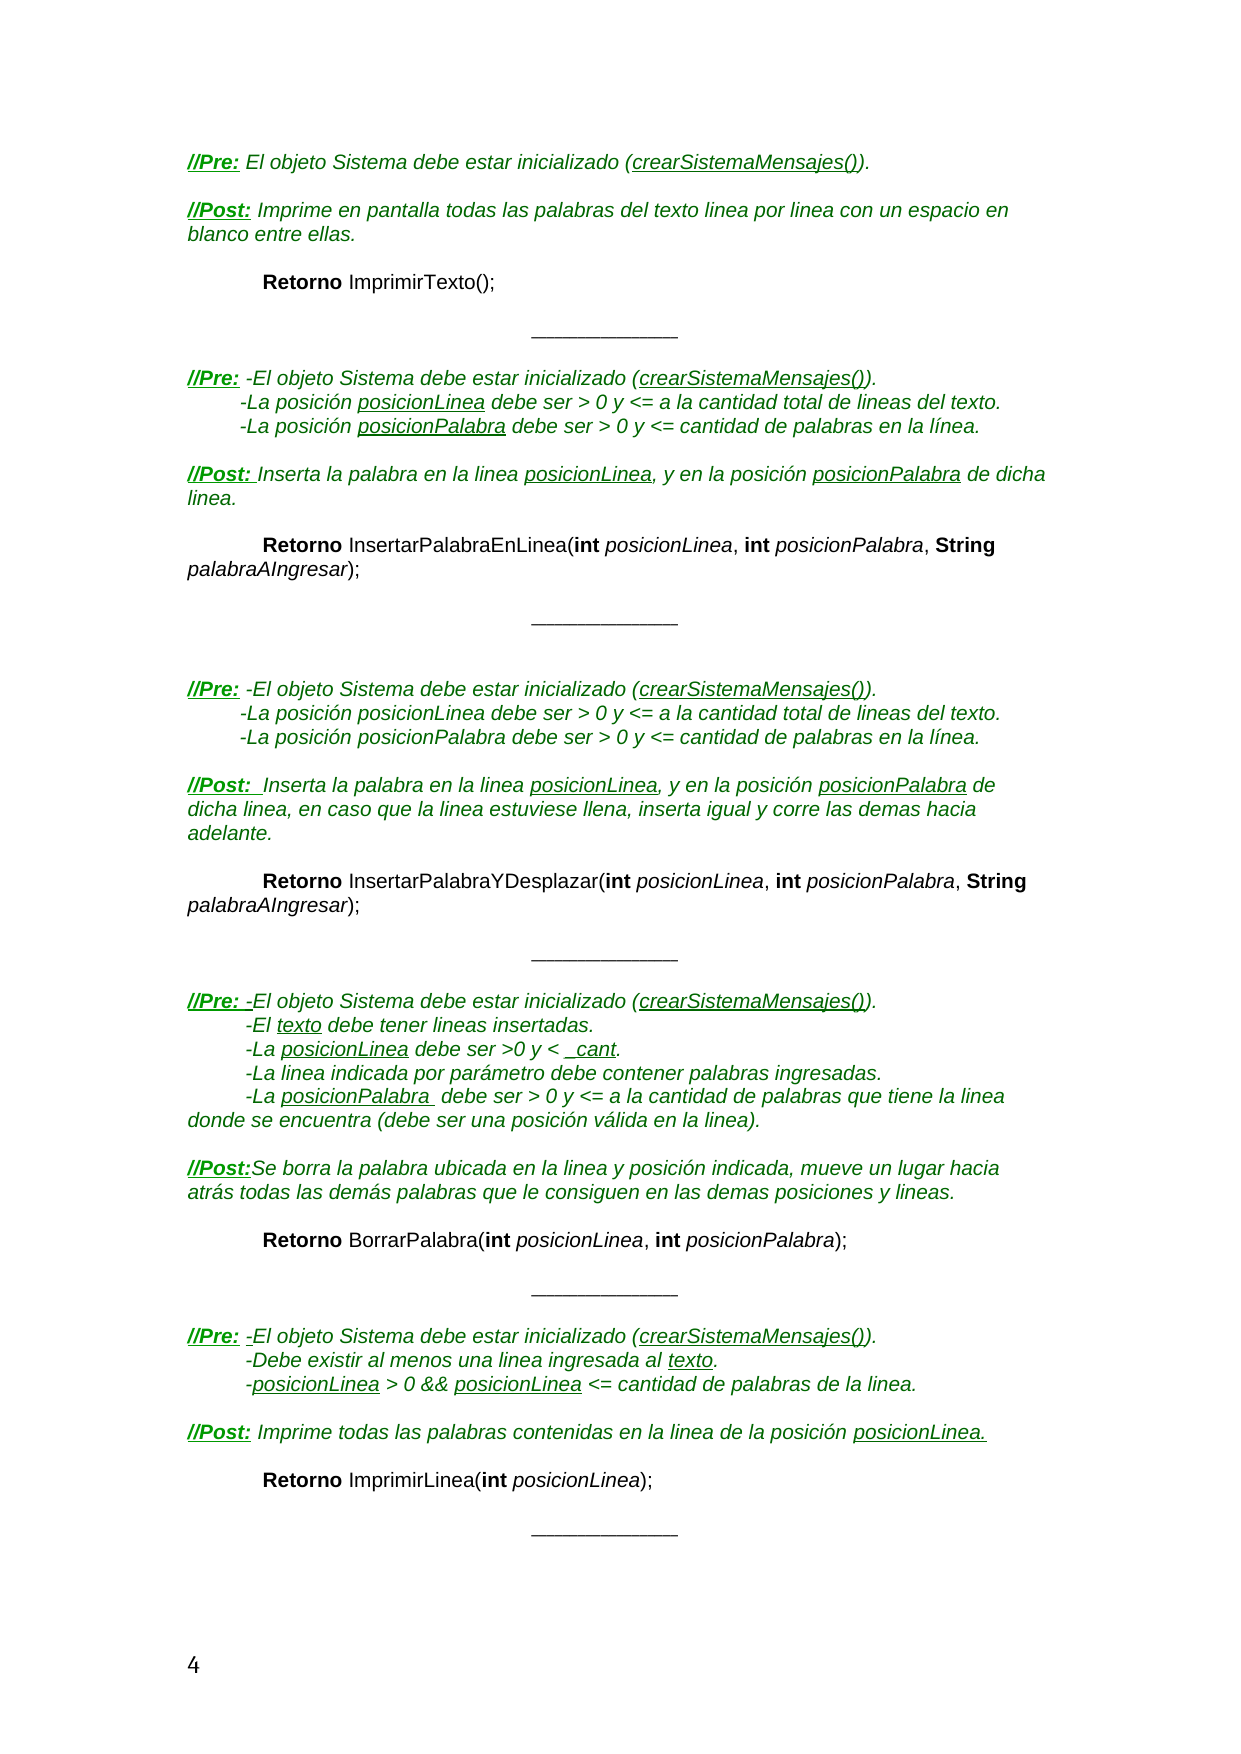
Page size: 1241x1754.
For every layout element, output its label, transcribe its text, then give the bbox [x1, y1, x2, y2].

text -La posición posicionLinea debe ser > 0 y <= a la cantidad total de lineas del texto. [187, 701, 1053, 725]
text ___________________ [187, 941, 1053, 988]
text -La posicionPalabra debe ser > 0 y <= a la cantidad de palabras que tiene la linea donde se encuentra (debe ser una posición válida en la linea). [187, 1084, 1053, 1132]
text //Pre: El objeto Sistema debe estar inicializado (crearSistemaMensajes()). [187, 150, 1053, 174]
text //Post: Inserta la palabra en la linea posicionLinea, y en la posición posicionPalabra de dicha linea, en caso que la linea estuviese llena, inserta igual y corre las demas hacia adelante. [187, 773, 1053, 845]
text //Post: Imprime en pantalla todas las palabras del texto linea por linea con un espacio en blanco entre ellas. [187, 198, 1053, 246]
text -La posición posicionPalabra debe ser > 0 y <= cantidad de palabras en la línea. [187, 413, 1053, 437]
text //Pre: -El objeto Sistema debe estar inicializado (crearSistemaMensajes()). [187, 677, 1053, 701]
text -La posicionLinea debe ser >0 y < _cant. [187, 1036, 1053, 1060]
text Retorno ImprimirLinea(int posicionLinea); [187, 1468, 1053, 1492]
text ___________________ [187, 1516, 1053, 1563]
text -La posición posicionPalabra debe ser > 0 y <= cantidad de palabras en la línea. [187, 725, 1053, 749]
text -La posición posicionLinea debe ser > 0 y <= a la cantidad total de lineas del texto. [187, 389, 1053, 413]
text //Pre: -El objeto Sistema debe estar inicializado (crearSistemaMensajes()). [187, 1324, 1053, 1348]
text ___________________ [187, 318, 1053, 366]
text Retorno ImprimirTexto(); [187, 270, 1053, 294]
text //Post: Inserta la palabra en la linea posicionLinea, y en la posición posicionPalabra de dicha linea. [187, 461, 1053, 509]
text Retorno InsertarPalabraYDesplazar(int posicionLinea, int posicionPalabra, String palabraAIngresar); [187, 869, 1053, 917]
text Retorno BorrarPalabra(int posicionLinea, int posicionPalabra); [187, 1228, 1053, 1252]
text -La linea indicada por parámetro debe contener palabras ingresadas. [187, 1060, 1053, 1084]
text //Post:Se borra la palabra ubicada en la linea y posición indicada, mueve un lugar hacia atrás todas las demás palabras que le consiguen en las demas posiciones y lineas. [187, 1156, 1053, 1204]
text ___________________ [187, 605, 1053, 629]
text Retorno InsertarPalabraEnLinea(int posicionLinea, int posicionPalabra, String palabraAIngresar); [187, 533, 1053, 581]
text -Debe existir al menos una linea ingresada al texto. [187, 1348, 1053, 1372]
text //Post: Imprime todas las palabras contenidas en la linea de la posición posicionLinea. [187, 1420, 1053, 1444]
text //Pre: -El objeto Sistema debe estar inicializado (crearSistemaMensajes()). [187, 366, 1053, 389]
text -posicionLinea > 0 && posicionLinea <= cantidad de palabras de la linea. [187, 1372, 1053, 1396]
text ___________________ [187, 1276, 1053, 1324]
text //Pre: -El objeto Sistema debe estar inicializado (crearSistemaMensajes()). [187, 988, 1053, 1012]
text -El texto debe tener lineas insertadas. [187, 1012, 1053, 1036]
